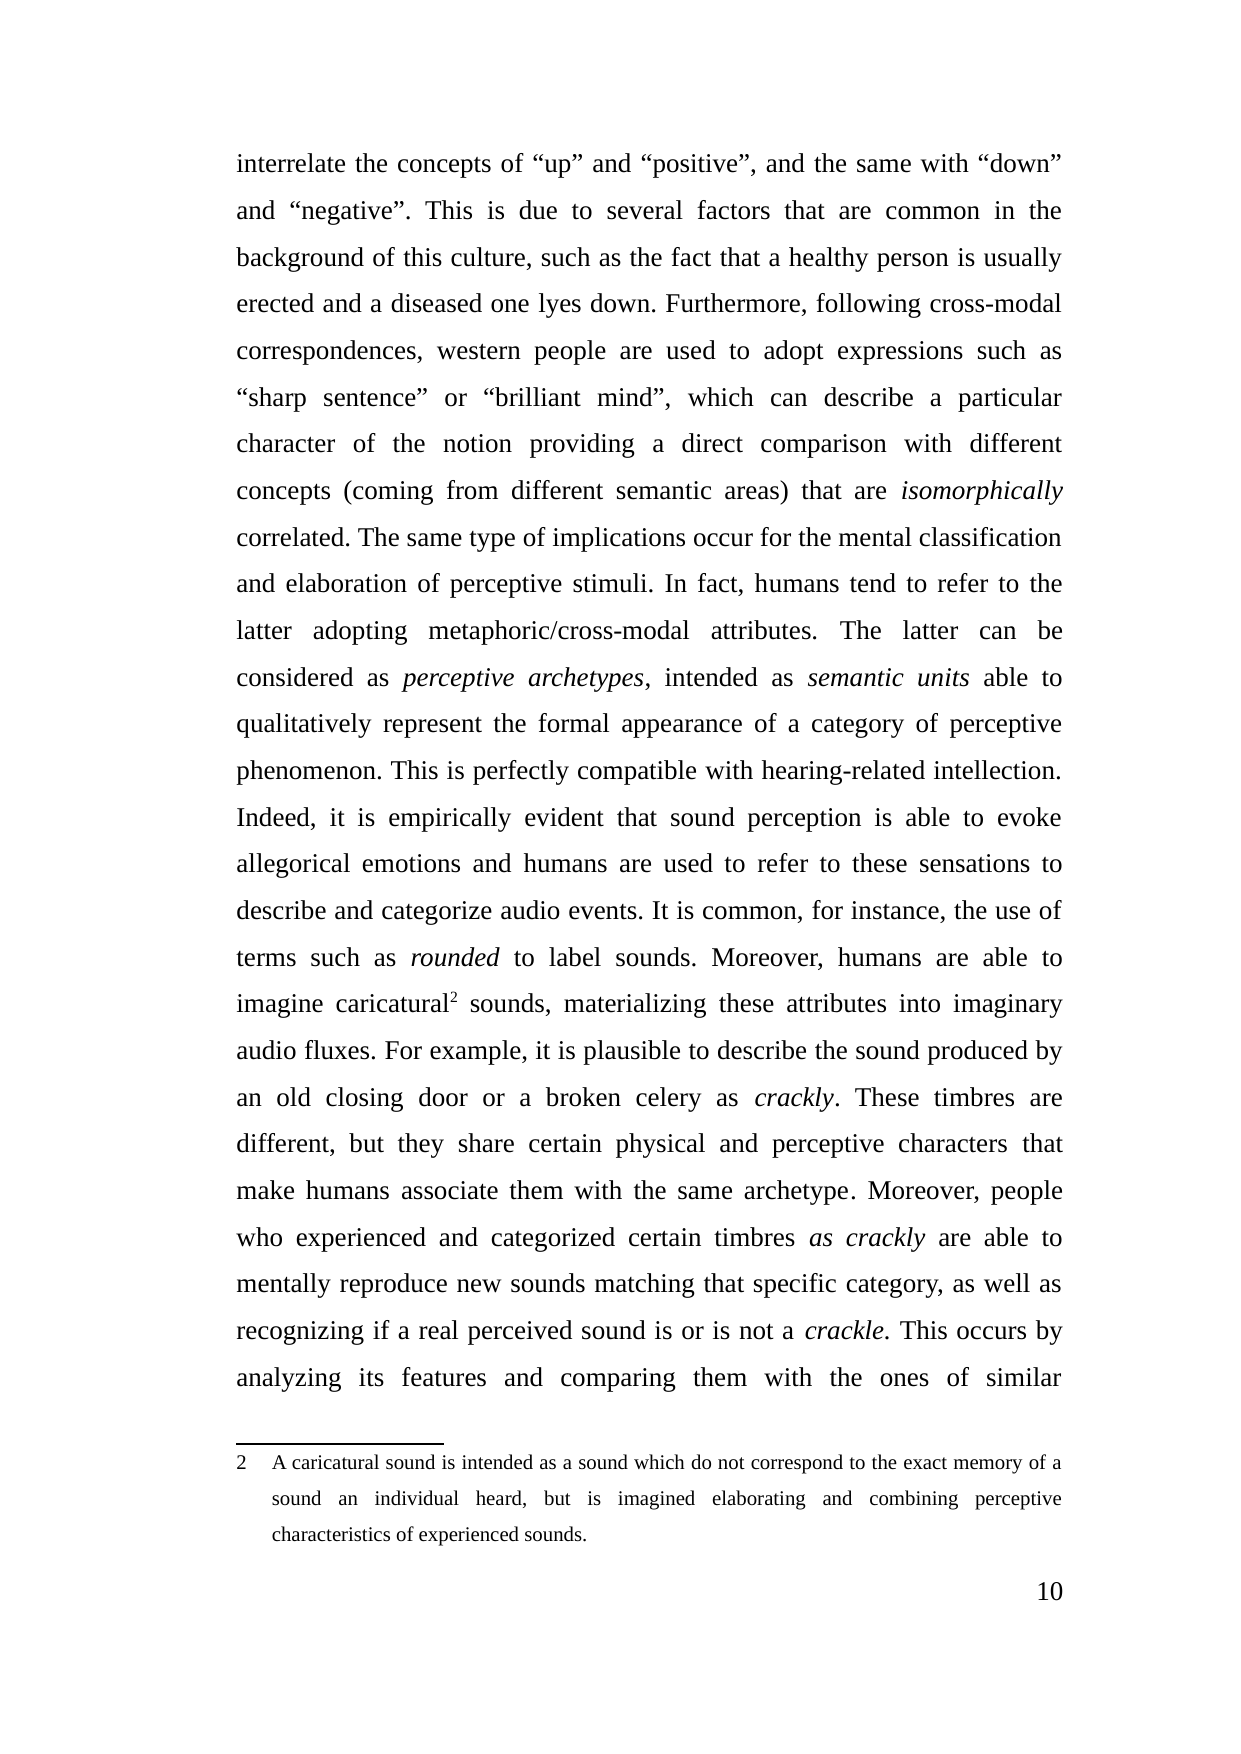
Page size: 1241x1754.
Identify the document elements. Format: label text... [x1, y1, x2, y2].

text interrelate the concepts of “up” and “positive”, and the same with “down” and “negative”. This is due to several factors that are common in the background of this culture, such as the fact that a healthy person is usually erected and a diseased one lyes down. Furthermore, following cross-modal correspondences, western people are used to adopt expressions such as “sharp sentence” or “brilliant mind”, which can describe a particular character of the notion providing a direct comparison with different concepts (coming from different semantic areas) that are isomorphically correlated. The same type of implications occur for the mental classification and elaboration of perceptive stimuli. In fact, humans tend to refer to the latter adopting metaphoric/cross-modal attributes. The latter can be considered as perceptive archetypes, intended as semantic units able to qualitatively represent the formal appearance of a category of perceptive phenomenon. This is perfectly compatible with hearing-related intellection. Indeed, it is empirically evident that sound perception is able to evoke allegorical emotions and humans are used to refer to these sensations to describe and categorize audio events. It is common, for instance, the use of terms such as rounded to label sounds. Moreover, humans are able to imagine caricatural sounds, materializing these attributes into imaginary audio fluxes. For example, it is plausible to describe the sound produced by an old closing door or a broken celery as crackly. These timbres are different, but they share certain physical and perceptive characters that make humans associate them with the same archetype. Moreover, people who experienced and categorized certain timbres as crackly are able to mentally reproduce new sounds matching that specific category, as well as recognizing if a real perceived sound is or is not a crackle. This occurs by analyzing its features and comparing them with the ones of similar [236, 148, 1063, 1392]
text A caricatural sound is intended as a sound which do not correspond to the exact memory of a sound an individual heard, but is imagined elaborating and combining perceptive characteristics of experienced sounds. [236, 1449, 1063, 1546]
